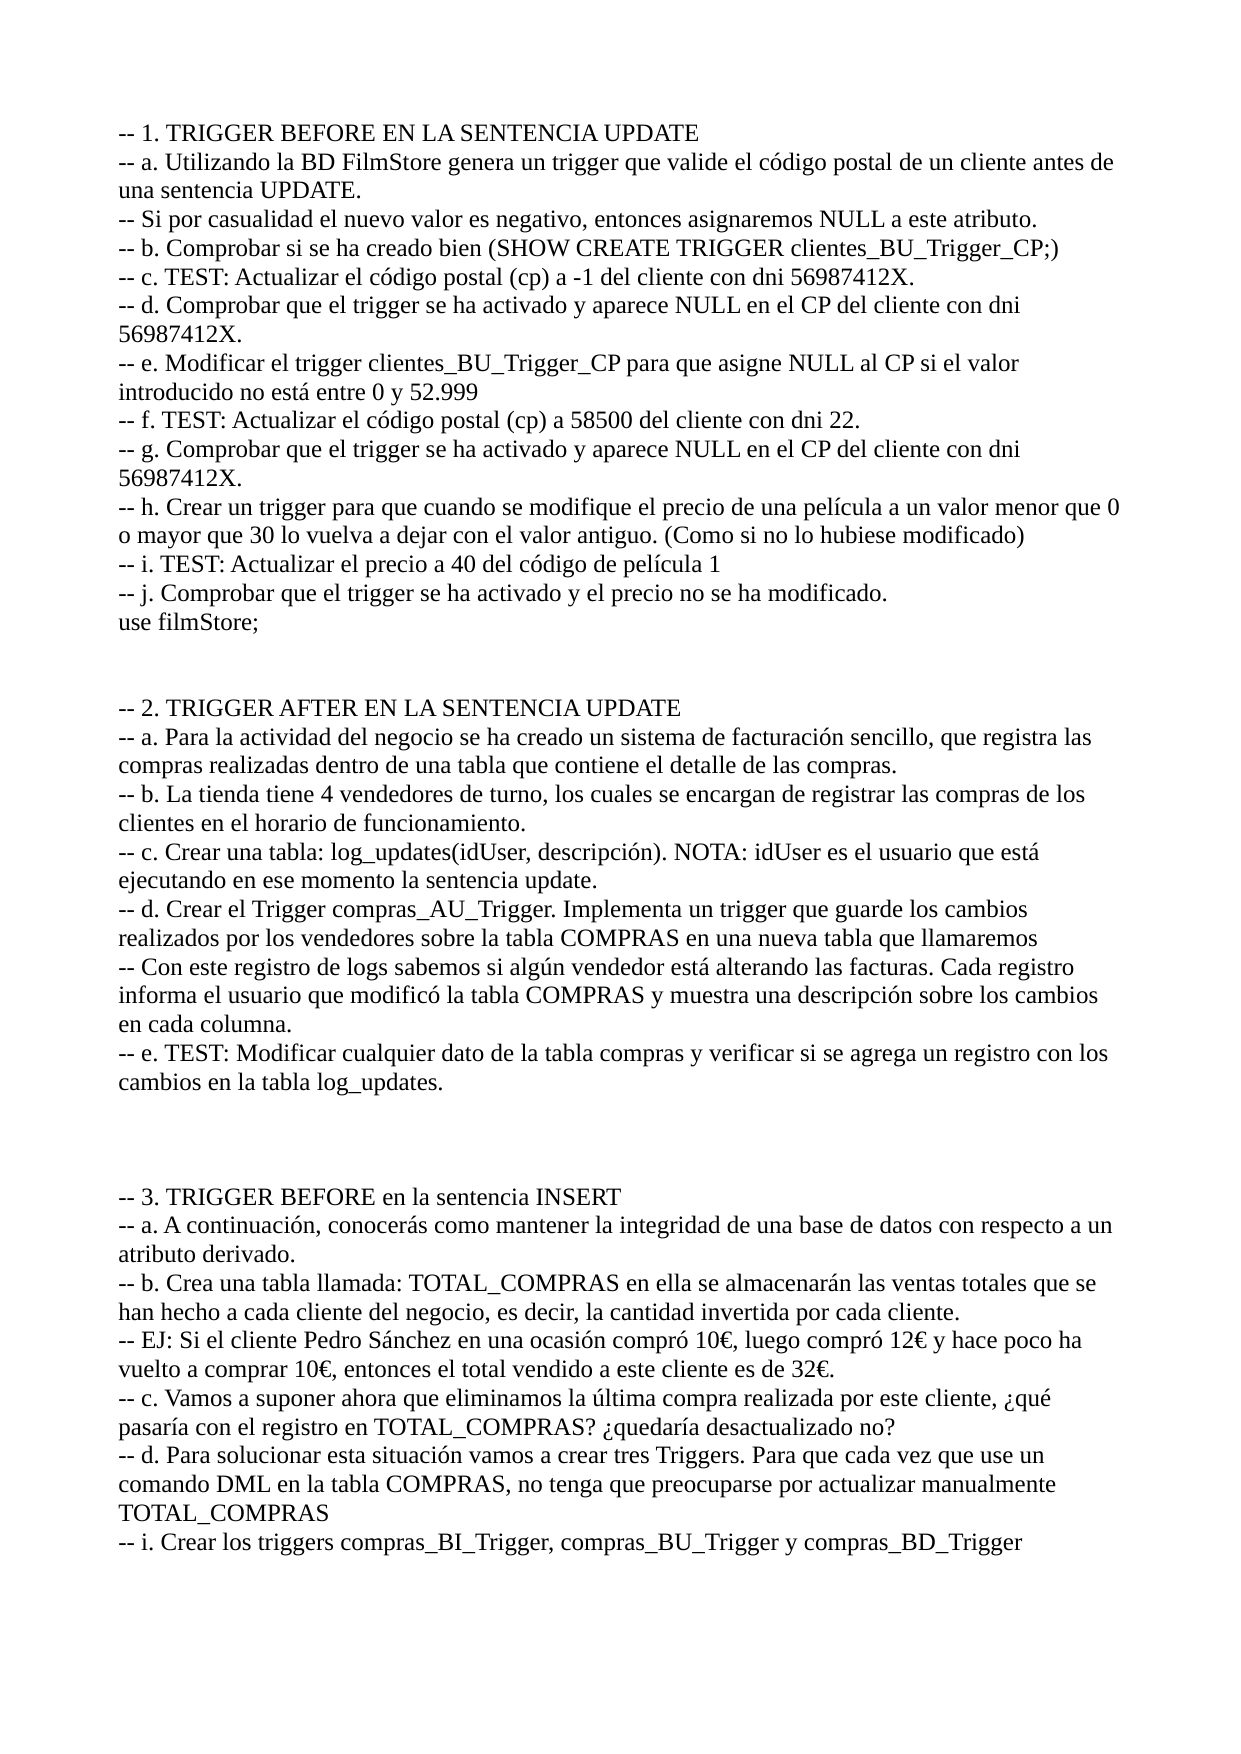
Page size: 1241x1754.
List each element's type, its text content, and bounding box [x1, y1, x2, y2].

text -- 1. TRIGGER BEFORE EN LA SENTENCIA UPDATE [118, 118, 1122, 147]
text use filmStore; [118, 607, 1122, 636]
text -- e. Modificar el trigger clientes_BU_Trigger_CP para que asigne NULL al CP si el valor introducido no está entre 0 y 52.999 [118, 348, 1122, 406]
text -- Con este registro de logs sabemos si algún vendedor está alterando las facturas. Cada registro informa el usuario que modificó la tabla COMPRAS y muestra una descripción sobre los cambios en cada columna. [118, 952, 1122, 1038]
text -- j. Comprobar que el trigger se ha activado y el precio no se ha modificado. [118, 578, 1122, 607]
text -- g. Comprobar que el trigger se ha activado y aparece NULL en el CP del cliente con dni 56987412X. [118, 434, 1122, 492]
text -- f. TEST: Actualizar el código postal (cp) a 58500 del cliente con dni 22. [118, 406, 1122, 434]
text -- b. La tienda tiene 4 vendedores de turno, los cuales se encargan de registrar las compras de los clientes en el horario de funcionamiento. [118, 779, 1122, 837]
text -- i. Crear los triggers compras_BI_Trigger, compras_BU_Trigger y compras_BD_Trigger [118, 1527, 1122, 1556]
text -- a. Utilizando la BD FilmStore genera un trigger que valide el código postal de un cliente antes de una sentencia UPDATE. [118, 147, 1122, 204]
text -- b. Crea una tabla llamada: TOTAL_COMPRAS en ella se almacenarán las ventas totales que se han hecho a cada cliente del negocio, es decir, la cantidad invertida por cada cliente. [118, 1268, 1122, 1326]
text -- c. TEST: Actualizar el código postal (cp) a -1 del cliente con dni 56987412X. [118, 262, 1122, 291]
text -- h. Crear un trigger para que cuando se modifique el precio de una película a un valor menor que 0 o mayor que 30 lo vuelva a dejar con el valor antiguo. (Como si no lo hubiese modificado) [118, 492, 1122, 549]
text -- 2. TRIGGER AFTER EN LA SENTENCIA UPDATE [118, 693, 1122, 722]
text -- i. TEST: Actualizar el precio a 40 del código de película 1 [118, 549, 1122, 578]
text -- d. Para solucionar esta situación vamos a crear tres Triggers. Para que cada vez que use un comando DML en la tabla COMPRAS, no tenga que preocuparse por actualizar manualmente TOTAL_COMPRAS [118, 1441, 1122, 1527]
text -- d. Crear el Trigger compras_AU_Trigger. Implementa un trigger que guarde los cambios realizados por los vendedores sobre la tabla COMPRAS en una nueva tabla que llamaremos [118, 894, 1122, 952]
text -- d. Comprobar que el trigger se ha activado y aparece NULL en el CP del cliente con dni 56987412X. [118, 291, 1122, 348]
text -- b. Comprobar si se ha creado bien (SHOW CREATE TRIGGER clientes_BU_Trigger_CP;) [118, 233, 1122, 262]
text -- EJ: Si el cliente Pedro Sánchez en una ocasión compró 10€, luego compró 12€ y hace poco ha vuelto a comprar 10€, entonces el total vendido a este cliente es de 32€. [118, 1326, 1122, 1383]
text -- c. Crear una tabla: log_updates(idUser, descripción). NOTA: idUser es el usuario que está ejecutando en ese momento la sentencia update. [118, 837, 1122, 894]
text -- 3. TRIGGER BEFORE en la sentencia INSERT [118, 1182, 1122, 1211]
text -- a. A continuación, conocerás como mantener la integridad de una base de datos con respecto a un atributo derivado. [118, 1211, 1122, 1268]
text -- Si por casualidad el nuevo valor es negativo, entonces asignaremos NULL a este atributo. [118, 204, 1122, 233]
text -- c. Vamos a suponer ahora que eliminamos la última compra realizada por este cliente, ¿qué pasaría con el registro en TOTAL_COMPRAS? ¿quedaría desactualizado no? [118, 1383, 1122, 1441]
text -- a. Para la actividad del negocio se ha creado un sistema de facturación sencillo, que registra las compras realizadas dentro de una tabla que contiene el detalle de las compras. [118, 722, 1122, 779]
text -- e. TEST: Modificar cualquier dato de la tabla compras y verificar si se agrega un registro con los cambios en la tabla log_updates. [118, 1038, 1122, 1096]
